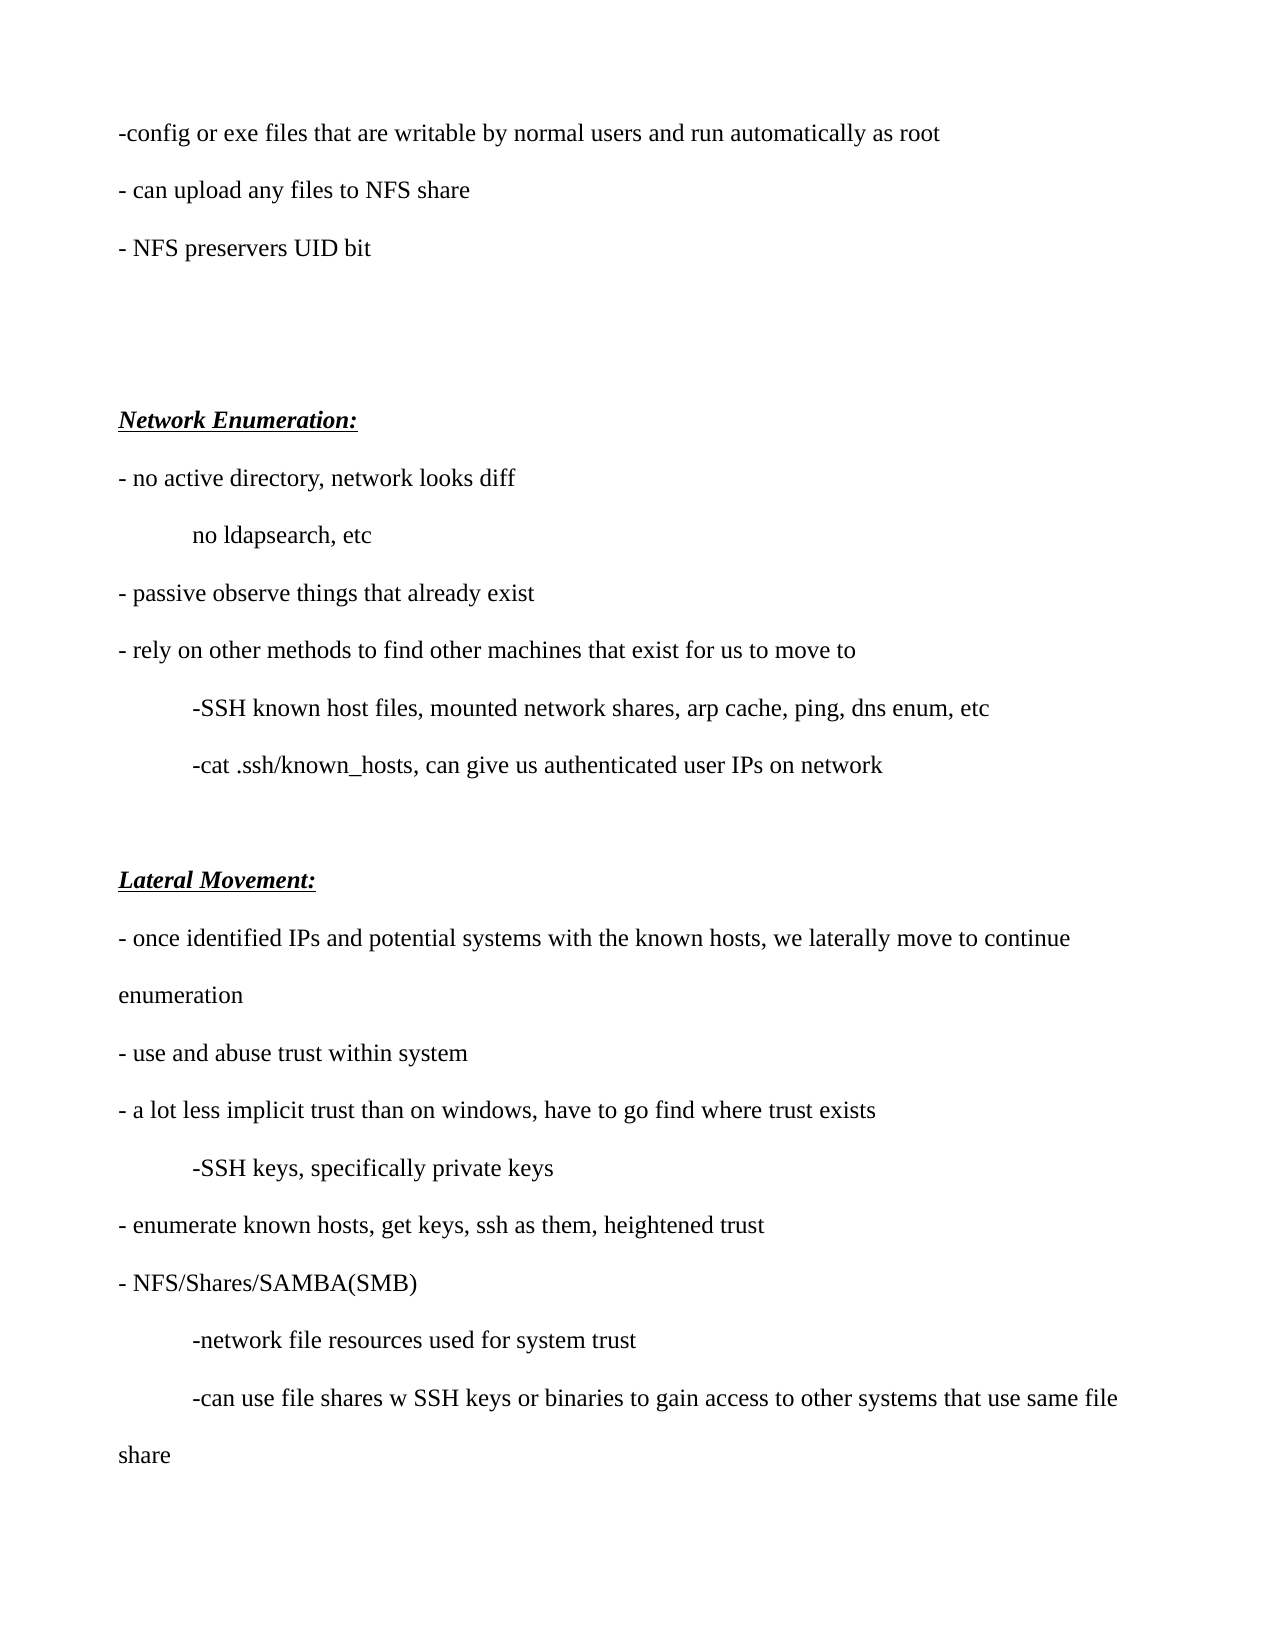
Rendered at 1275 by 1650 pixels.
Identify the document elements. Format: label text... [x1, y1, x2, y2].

text - enumerate known hosts, get keys, ssh as them, heightened trust [118, 1211, 1157, 1239]
text -cat .ssh/known_hosts, can give us authenticated user IPs on network [118, 751, 1157, 779]
text -SSH known host files, mounted network shares, arp cache, ping, dns enum, etc [118, 693, 1157, 722]
text - rely on other methods to find other machines that exist for us to move to [118, 636, 1157, 664]
text - can upload any files to NFS share [118, 176, 1157, 204]
text - a lot less implicit trust than on windows, have to go find where trust exists [118, 1096, 1157, 1124]
text no ldapsearch, etc [118, 521, 1157, 549]
text -network file resources used for system trust [118, 1326, 1157, 1354]
text - NFS preservers UID bit [118, 233, 1157, 262]
text - passive observe things that already exist [118, 578, 1157, 607]
text -SSH keys, specifically private keys [118, 1153, 1157, 1182]
text -config or exe files that are writable by normal users and run automatically as root [118, 118, 1157, 147]
text - use and abuse trust within system [118, 1038, 1157, 1067]
text - no active directory, network looks diff [118, 463, 1157, 492]
text - NFS/Shares/SAMBA(SMB) [118, 1268, 1157, 1297]
text Network Enumeration: [118, 406, 1157, 434]
text Lateral Movement: [118, 866, 1157, 894]
text - once identified IPs and potential systems with the known hosts, we laterally move to continue enumeration [118, 923, 1157, 1009]
text -can use file shares w SSH keys or binaries to gain access to other systems that use same file share [118, 1383, 1157, 1469]
